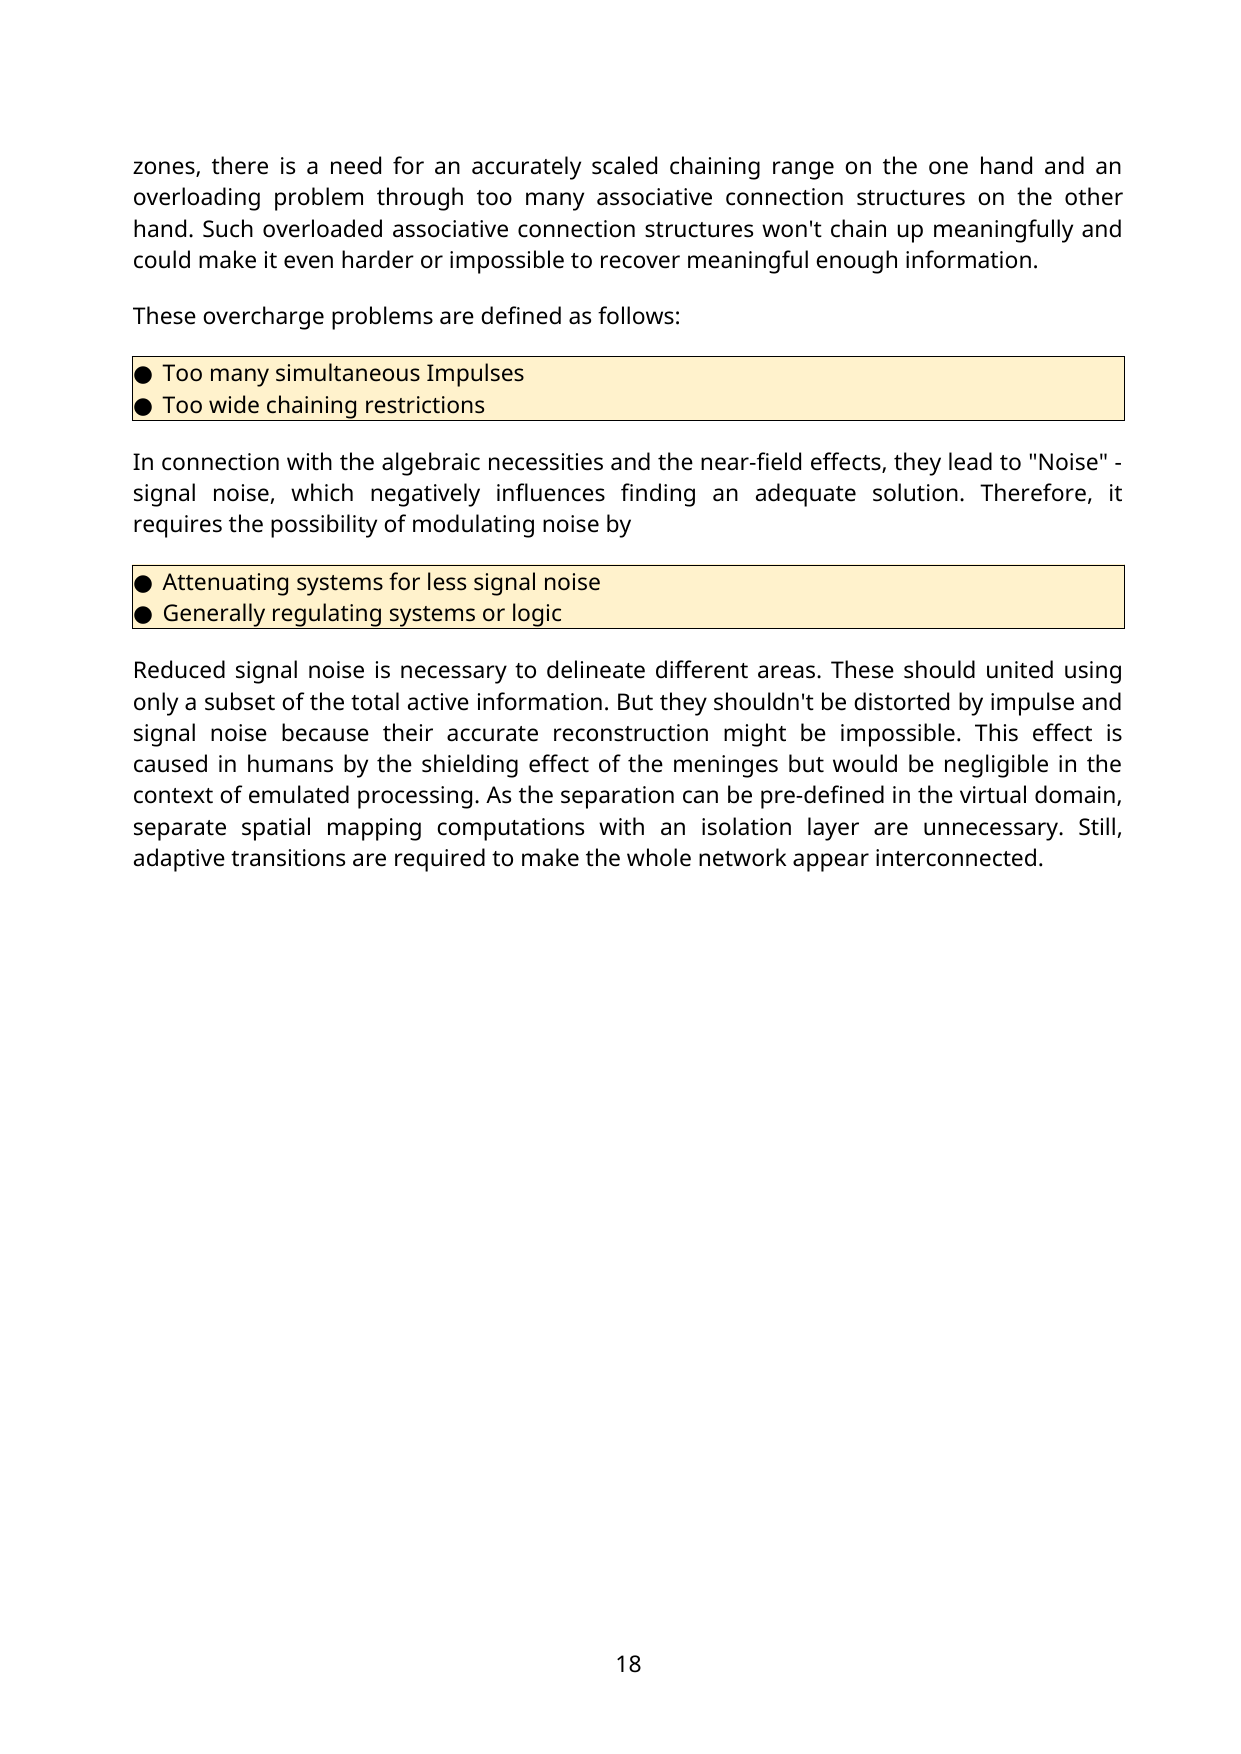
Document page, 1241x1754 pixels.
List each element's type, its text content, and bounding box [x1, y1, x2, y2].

text In connection with the algebraic necessities and the near-field effects, they lead to "Noise" - signal noise, which negatively influences finding an adequate solution. Therefore, it requires the possibility of modulating noise by [133, 446, 1124, 539]
list Too many simultaneous Impulses [133, 357, 1124, 387]
text Reduced signal noise is necessary to delineate different areas. These should united using only a subset of the total active information. But they shouldn't be distorted by impulse and signal noise because their accurate reconstruction might be impossible. This effect is caused in humans by the shielding effect of the meninges but would be negligible in the context of emulated processing. As the separation can be pre-defined in the virtual domain, separate spatial mapping computations with an isolation layer are unnecessary. Still, adaptive transitions are required to make the whole network appear interconnected. [133, 654, 1124, 873]
list Attenuating systems for less signal noise [133, 566, 1124, 596]
list Too wide chaining restrictions [133, 387, 1124, 420]
list Generally regulating systems or logic [133, 596, 1124, 628]
text zones, there is a need for an accurately scaled chaining range on the one hand and an overloading problem through too many associative connection structures on the other hand. Such overloaded associative connection structures won't chain up meaningfully and could make it even harder or impossible to recover meaningful enough information. [133, 150, 1124, 275]
text These overcharge problems are defined as follows: [133, 300, 1124, 331]
